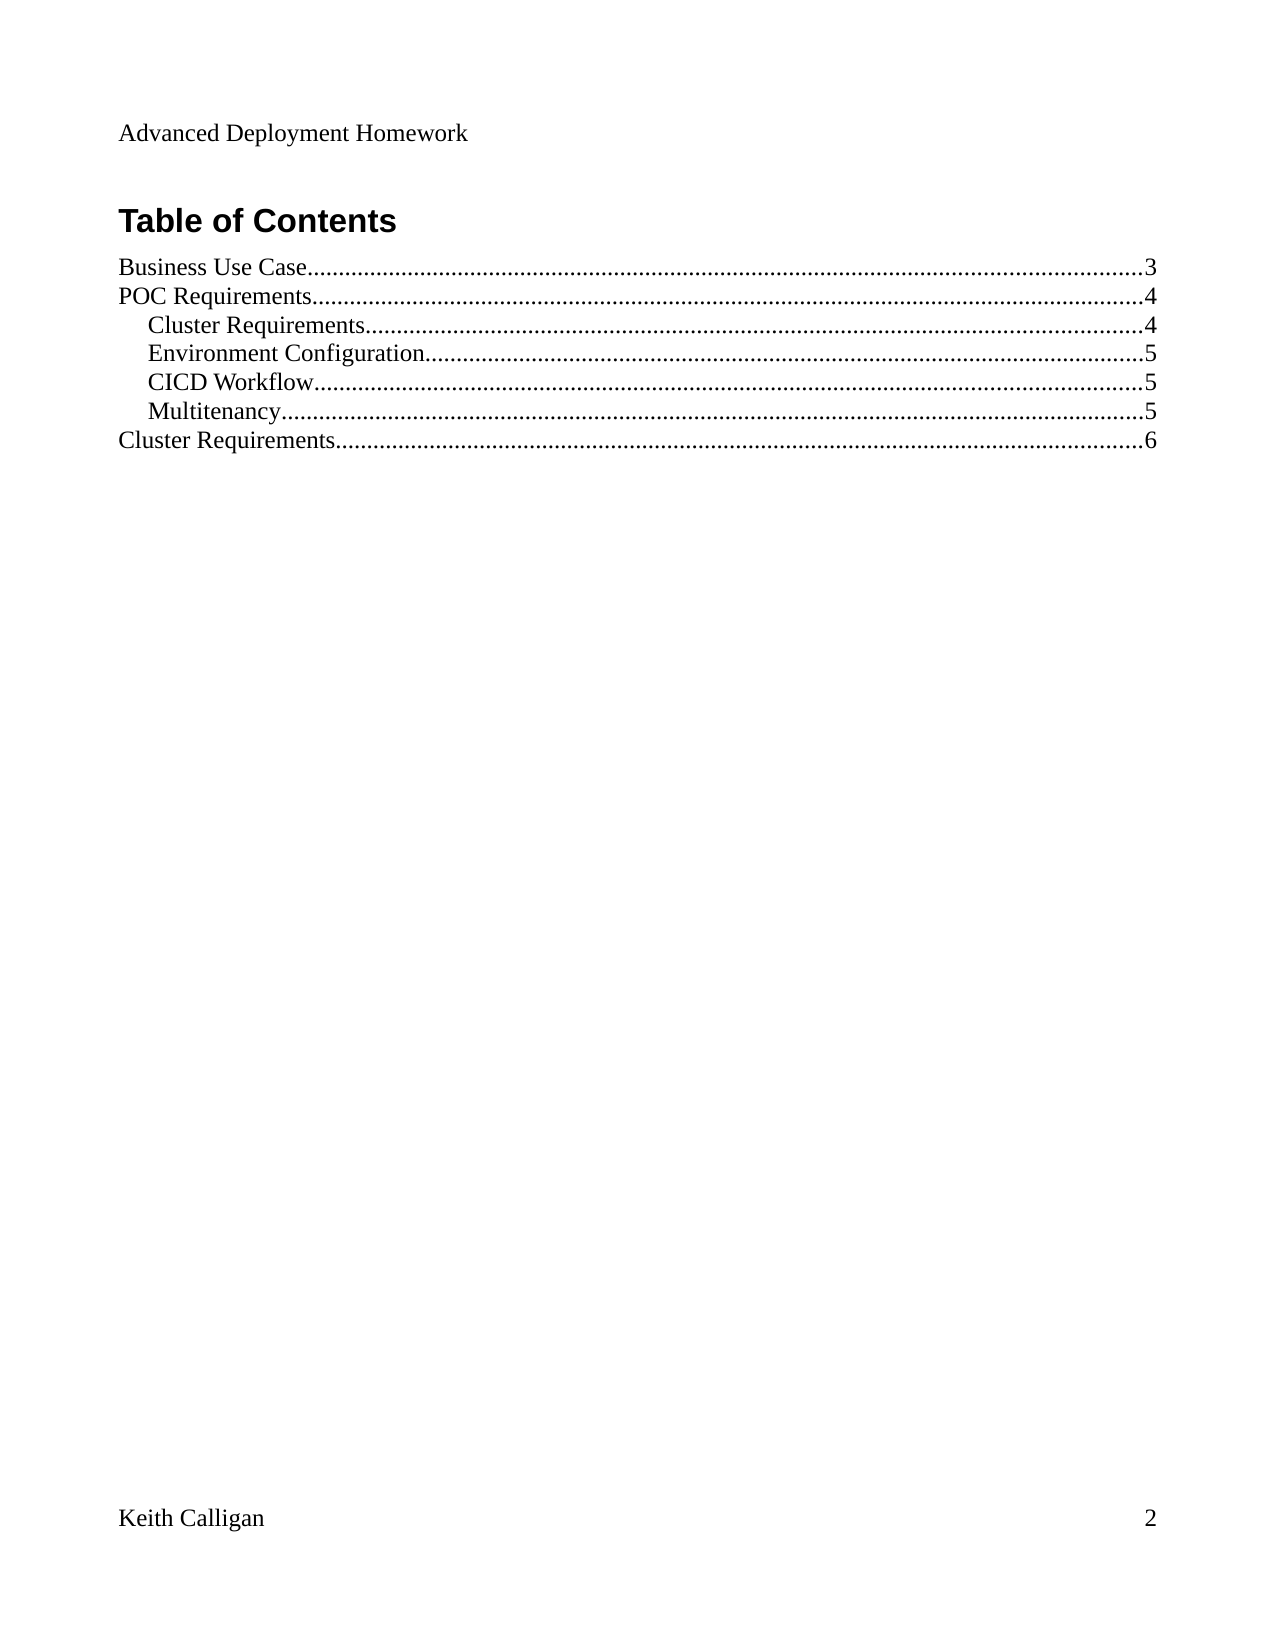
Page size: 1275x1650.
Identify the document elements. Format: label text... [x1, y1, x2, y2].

text CICD Workflow 5 [148, 367, 1157, 396]
text Business Use Case 3 [118, 252, 1157, 281]
text Multitenancy 5 [148, 396, 1157, 425]
text POC Requirements 4 [118, 281, 1157, 310]
subtitle Table of Contents [118, 201, 1157, 240]
text Cluster Requirements 4 [148, 310, 1157, 338]
text Cluster Requirements 6 [118, 425, 1157, 453]
text Environment Configuration 5 [148, 338, 1157, 367]
